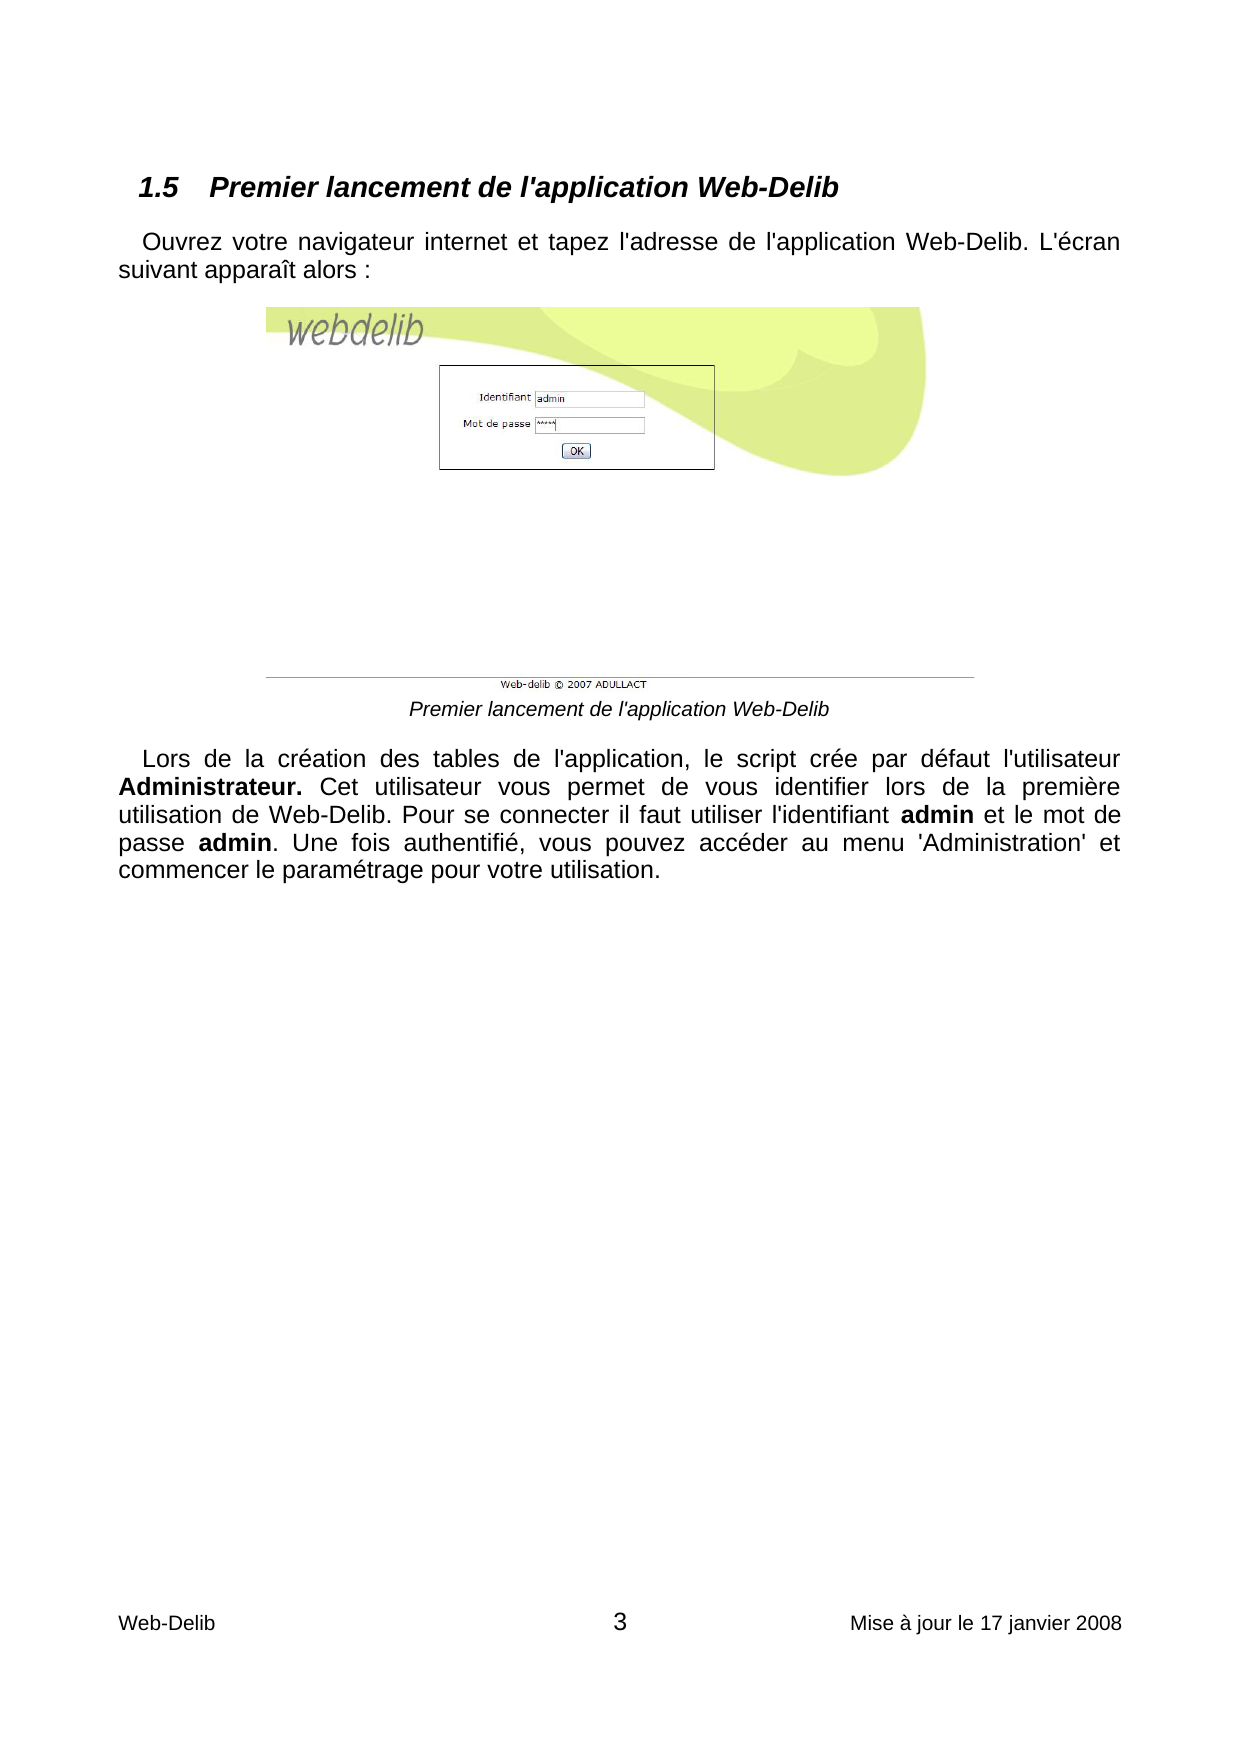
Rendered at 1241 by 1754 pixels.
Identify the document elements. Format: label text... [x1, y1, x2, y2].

picture [265, 307, 975, 698]
text Ouvrez votre navigateur internet et tapez l'adresse de l'application Web-Delib. L'écran suivant apparaît alors : [118, 228, 1122, 284]
subtitle Premier lancement de l'application Web-Delib [118, 171, 1122, 204]
text Lors de la création des tables de l'application, le script crée par défaut l'utilisateur Administrateur. Cet utilisateur vous permet de vous identifier lors de la première utilisation de Web-Delib. Pour se connecter il faut utiliser l'identifiant admin et le mot de passe admin. Une fois authentifié, vous pouvez accéder au menu 'Administration' et commencer le paramétrage pour votre utilisation. [118, 745, 1122, 884]
text Premier lancement de l'application Web-Delib [118, 296, 1122, 720]
